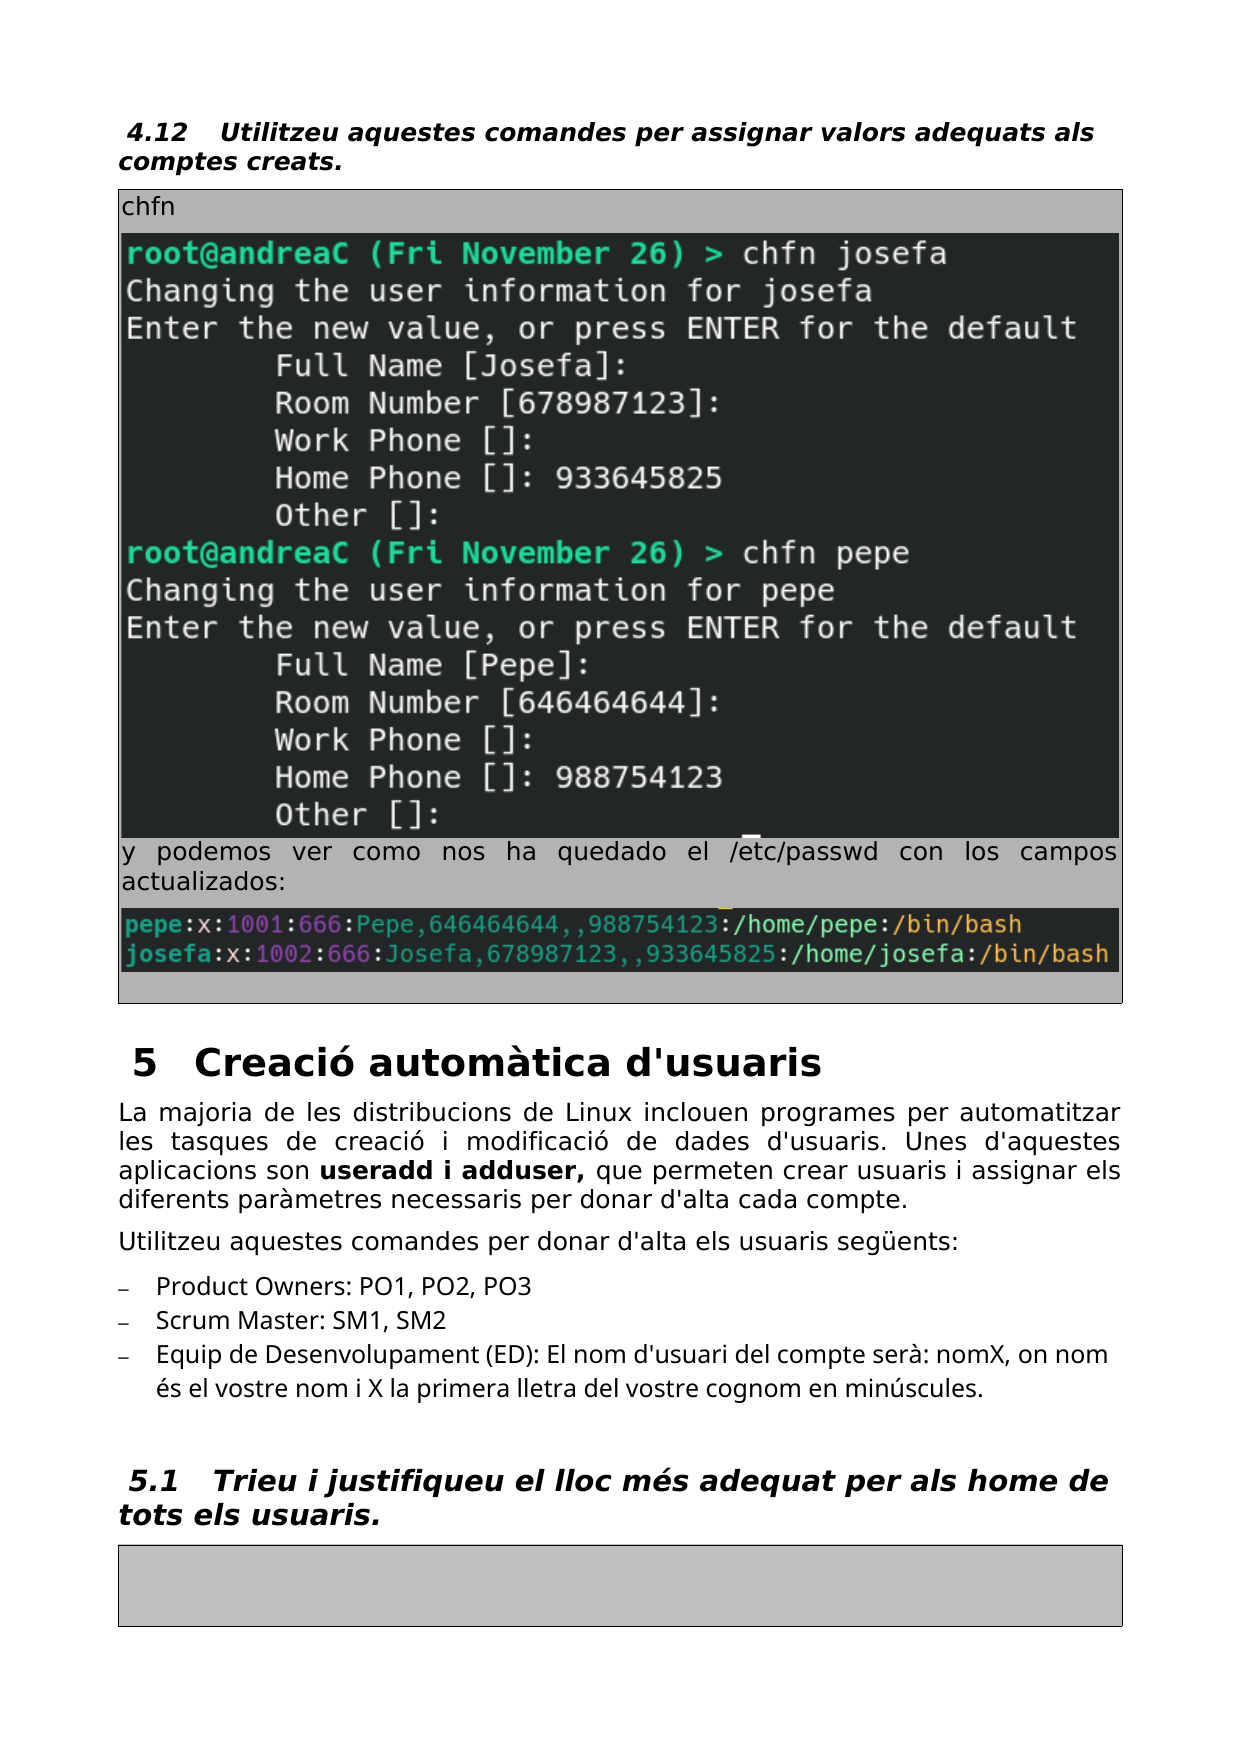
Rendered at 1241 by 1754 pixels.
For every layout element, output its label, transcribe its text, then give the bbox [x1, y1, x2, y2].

picture [121, 233, 1119, 838]
text y podemos ver como nos ha quedado el /etc/passwd con los campos actualizados: [119, 231, 1122, 896]
subtitle Trieu i justifiqueu el lloc més adequat per als home de tots els usuaris. [118, 1464, 1122, 1532]
text chfn [119, 190, 1122, 221]
list Product Owners: PO1, PO2, PO3 [118, 1269, 1122, 1303]
text La majoria de les distribucions de Linux inclouen programes per automatitzar les tasques de creació i modificació de dades d'usuaris. Unes d'aquestes aplicacions son useradd i adduser, que permeten crear usuaris i assignar els diferents paràmetres necessaris per donar d'alta cada compte. [118, 1098, 1122, 1215]
picture [121, 908, 1119, 972]
subtitle Creació automàtica d'usuaris [118, 1041, 1122, 1086]
subtitle Utilitzeu aquestes comandes per assignar valors adequats als comptes creats. [118, 118, 1122, 176]
list Equip de Desenvolupament (ED): El nom d'usuari del compte serà: nomX, on nom és el vostre nom i X la primera lletra del vostre cognom en minúscules. [118, 1337, 1122, 1405]
list Scrum Master: SM1, SM2 [118, 1303, 1122, 1337]
text Utilitzeu aquestes comandes per donar d'alta els usuaris següents: [118, 1227, 1122, 1256]
